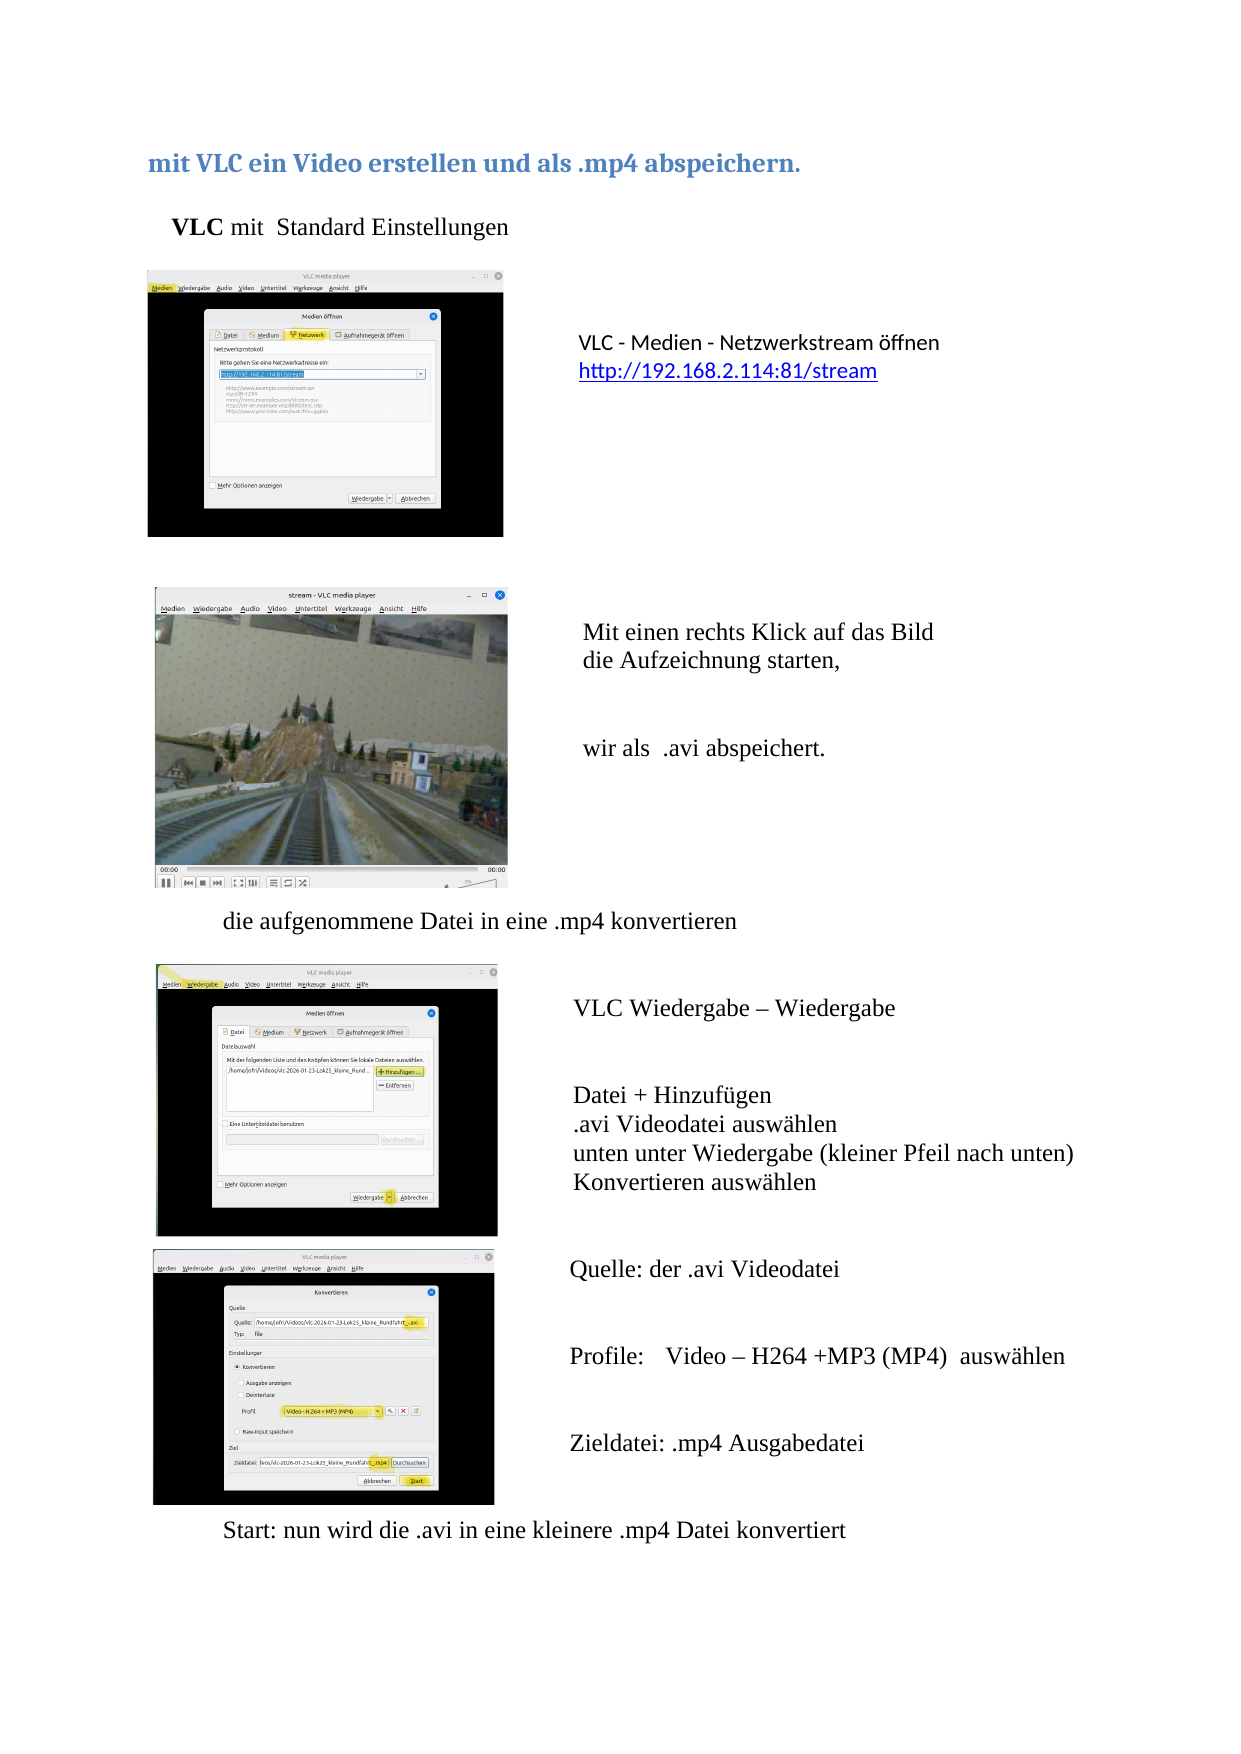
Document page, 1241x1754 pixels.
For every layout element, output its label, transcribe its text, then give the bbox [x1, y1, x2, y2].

text wir als .avi abspeichert. [508, 733, 1078, 761]
subtitle mit VLC ein Video erstellen und als .mp4 abspeichern. [148, 148, 1078, 179]
text Profile: Video – H264 +MP3 (MP4) auswählen [495, 1341, 1078, 1369]
text VLC - Medien - Netzwerkstream öffnen http://192.168.2.114:81/stream [504, 299, 1078, 384]
text Zieldatei: .mp4 Ausgabedatei [495, 1428, 1078, 1457]
text Quelle: der .avi Videodatei [495, 1254, 1078, 1282]
text Start: nun wird die .avi in eine kleinere .mp4 Datei konvertiert [223, 1515, 1078, 1544]
text die aufgenommene Datei in eine .mp4 konvertieren [223, 906, 1078, 935]
text VLC Wiedergabe – Wiedergabe [498, 993, 1078, 1022]
text Datei + Hinzufügen .avi Videodatei auswählen unten unter Wiedergabe (kleiner Pfeil nach unten) Konvertieren auswählen [498, 1080, 1078, 1195]
text Mit einen rechts Klick auf das Bild die Aufzeichnung starten, [508, 617, 1078, 674]
text VLC mit Standard Einstellungen [171, 212, 1078, 241]
